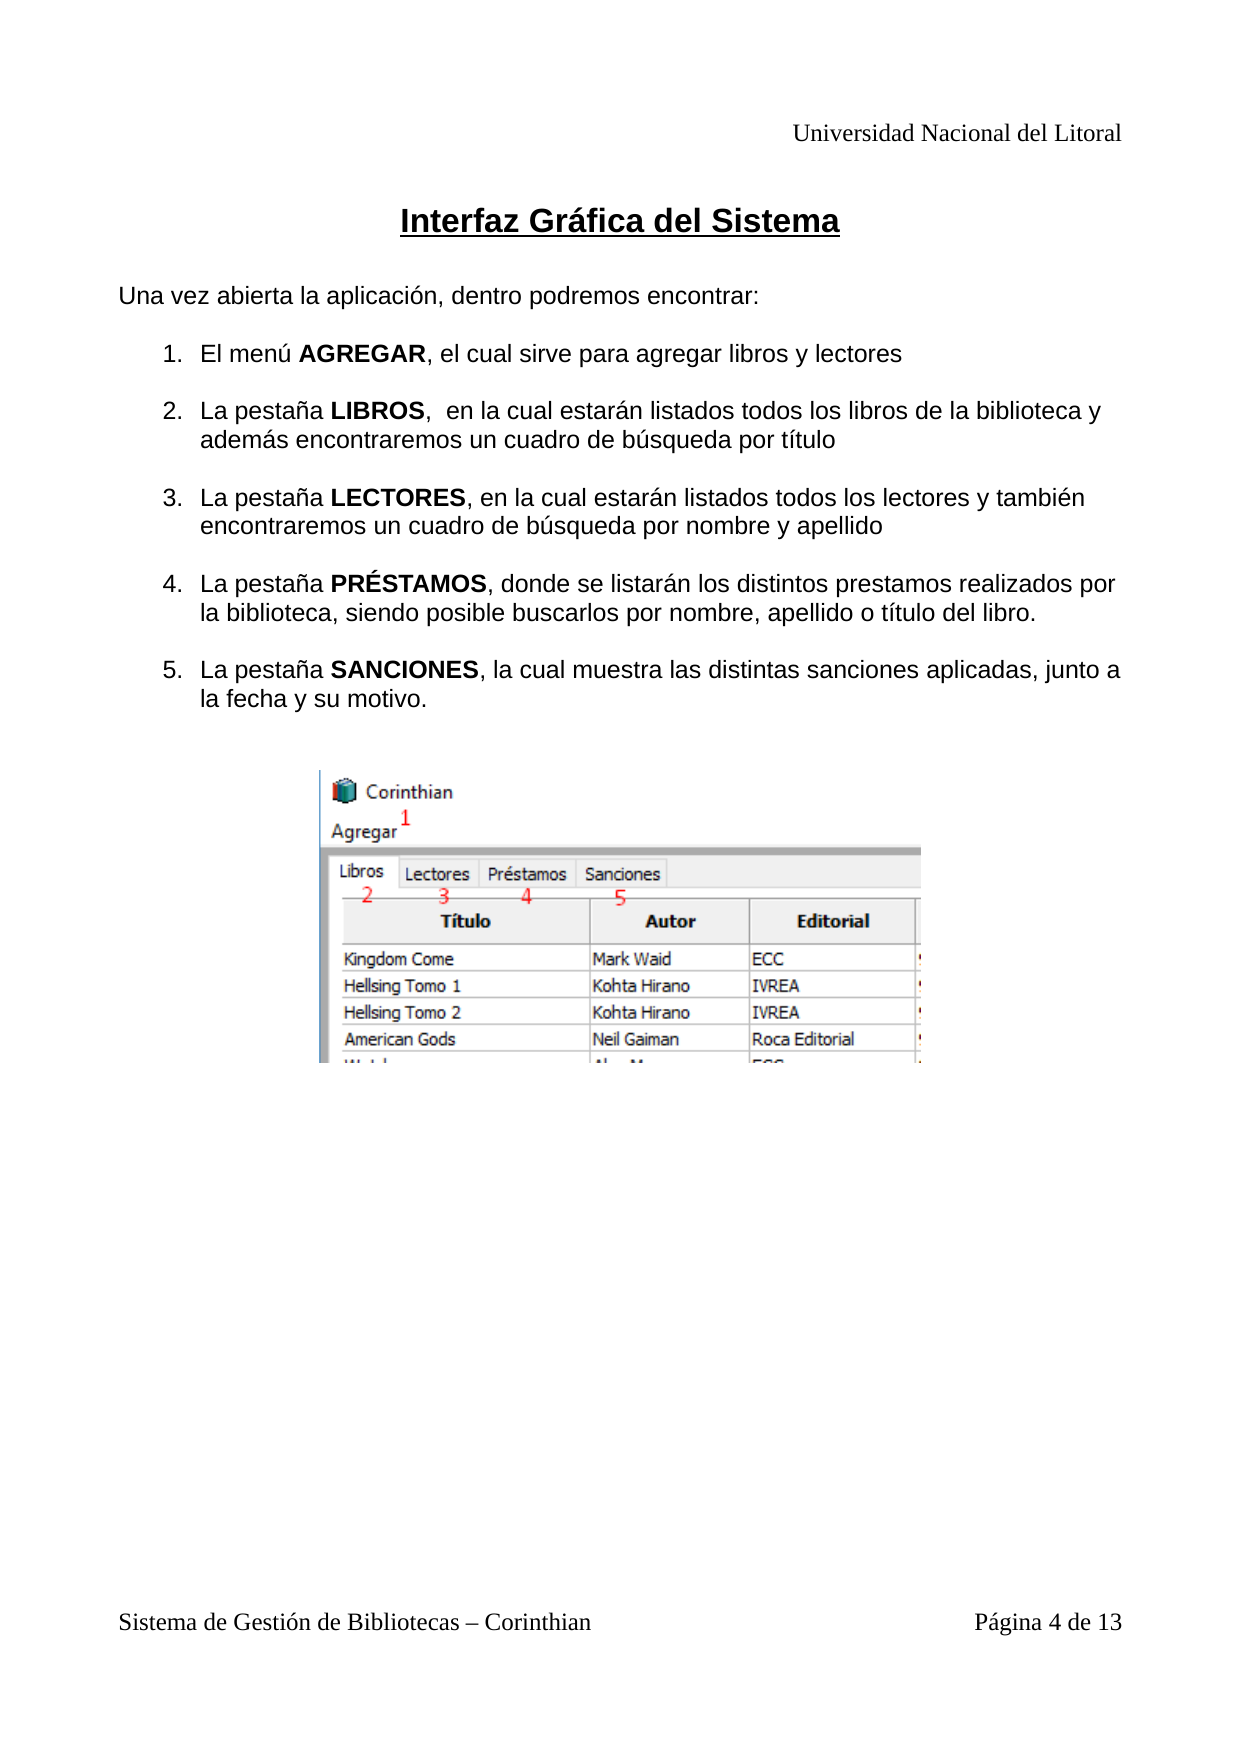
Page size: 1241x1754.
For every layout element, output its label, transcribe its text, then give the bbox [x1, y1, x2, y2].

list La pestaña LIBROS, en la cual estarán listados todos los libros de la biblioteca y además encontraremos un cuadro de búsqueda por título [162, 396, 1122, 454]
list La pestaña SANCIONES, la cual muestra las distintas sanciones aplicadas, junto a la fecha y su motivo. [162, 655, 1122, 712]
picture [319, 770, 921, 1063]
list El menú AGREGAR, el cual sirve para agregar libros y lectores [162, 339, 1122, 367]
list La pestaña PRÉSTAMOS, donde se listarán los distintos prestamos realizados por la biblioteca, siendo posible buscarlos por nombre, apellido o título del libro. [162, 569, 1122, 626]
list La pestaña LECTORES, en la cual estarán listados todos los lectores y también encontraremos un cuadro de búsqueda por nombre y apellido [162, 482, 1122, 540]
text Una vez abierta la aplicación, dentro podremos encontrar: [118, 281, 1122, 310]
subtitle Interfaz Gráfica del Sistema [118, 201, 1122, 240]
